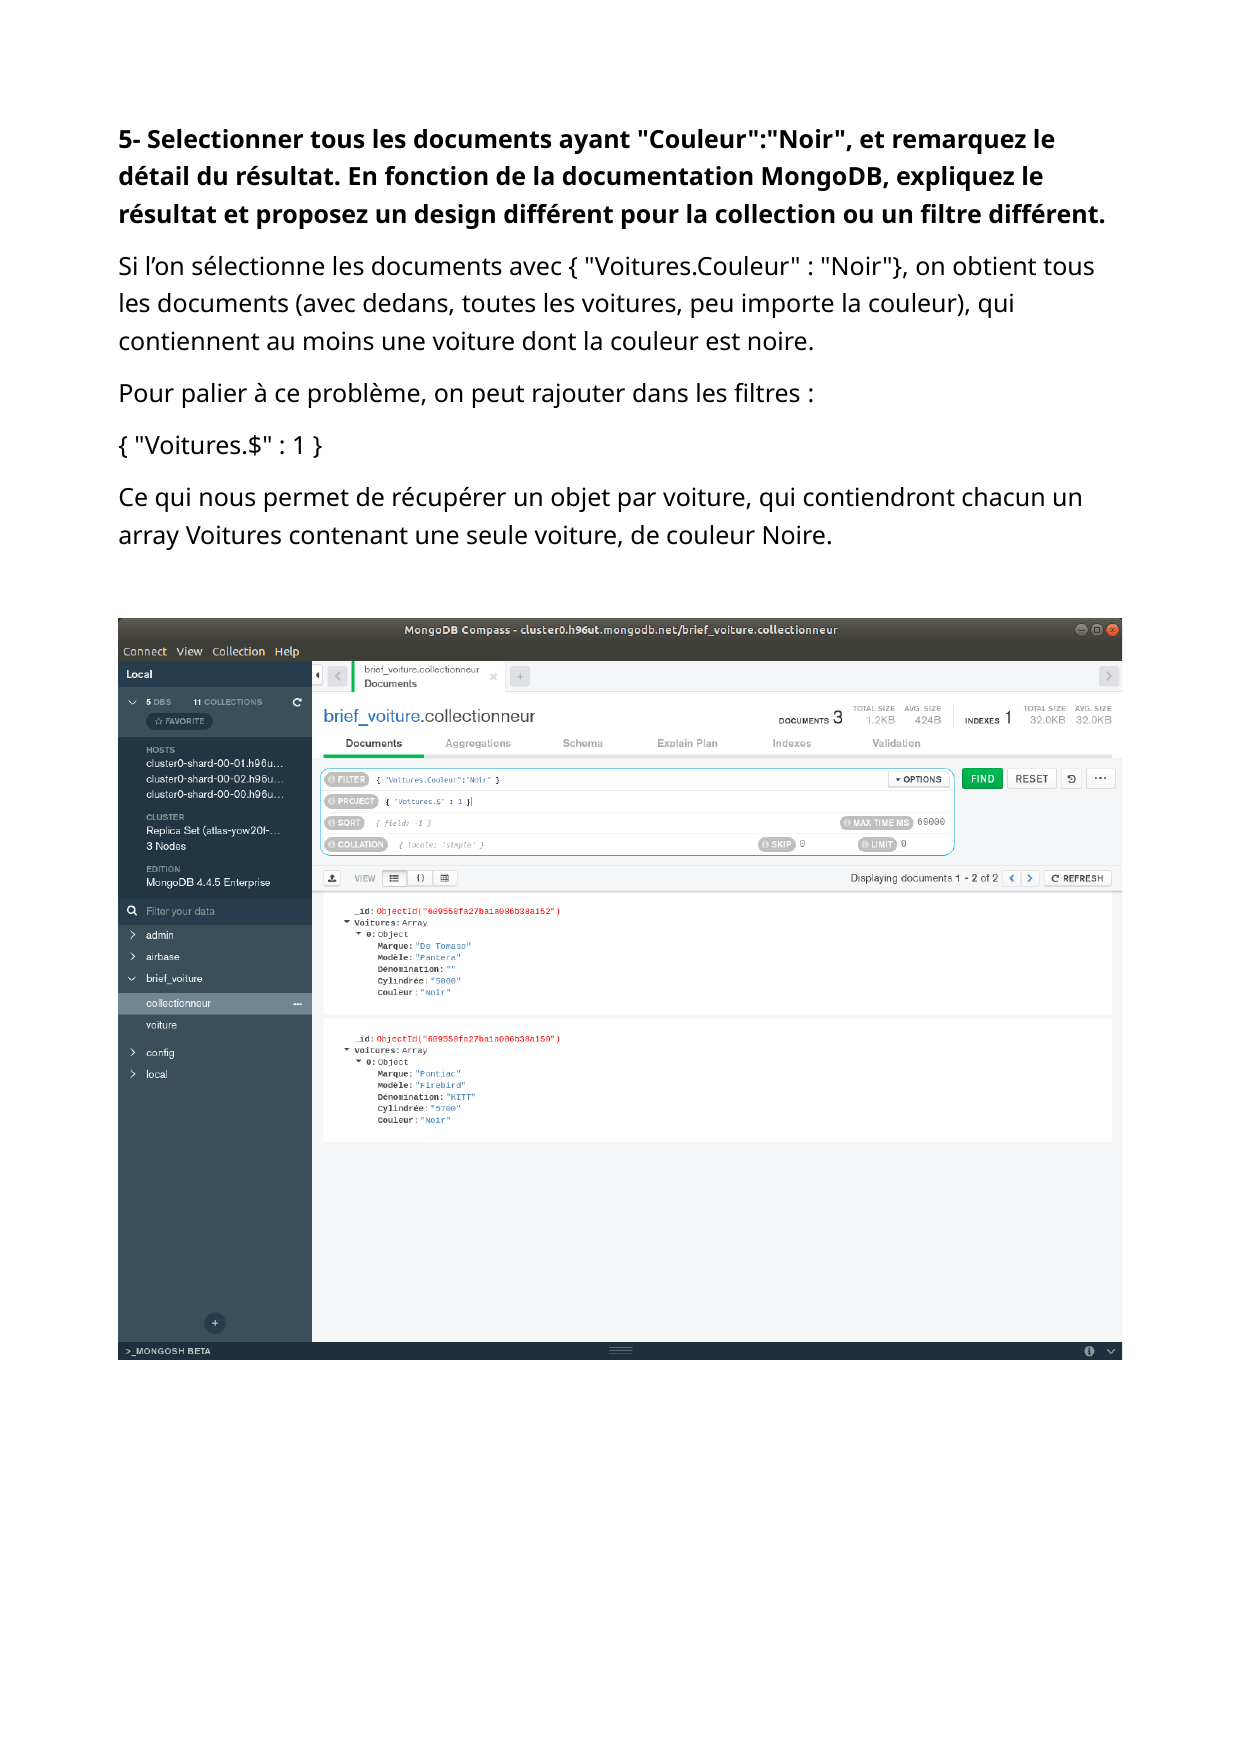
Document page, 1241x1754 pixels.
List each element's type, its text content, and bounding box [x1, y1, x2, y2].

text 5- Selectionner tous les documents ayant "Couleur":"Noir", et remarquez le détail du résultat. En fonction de la documentation MongoDB, expliquez le résultat et proposez un design différent pour la collection ou un filtre différent. [118, 118, 1122, 231]
text Si l’on sélectionne les documents avec { "Voitures.Couleur" : "Noir"}, on obtient tous les documents (avec dedans, toutes les voitures, peu importe la couleur), qui contiennent au moins une voiture dont la couleur est noire. [118, 245, 1122, 358]
text { "Voitures.$" : 1 } [118, 424, 1122, 462]
picture [118, 618, 1123, 1360]
text Pour palier à ce problème, on peut rajouter dans les filtres : [118, 372, 1122, 410]
text Ce qui nous permet de récupérer un objet par voiture, qui contiendront chacun un array Voitures contenant une seule voiture, de couleur Noire. [118, 476, 1122, 551]
